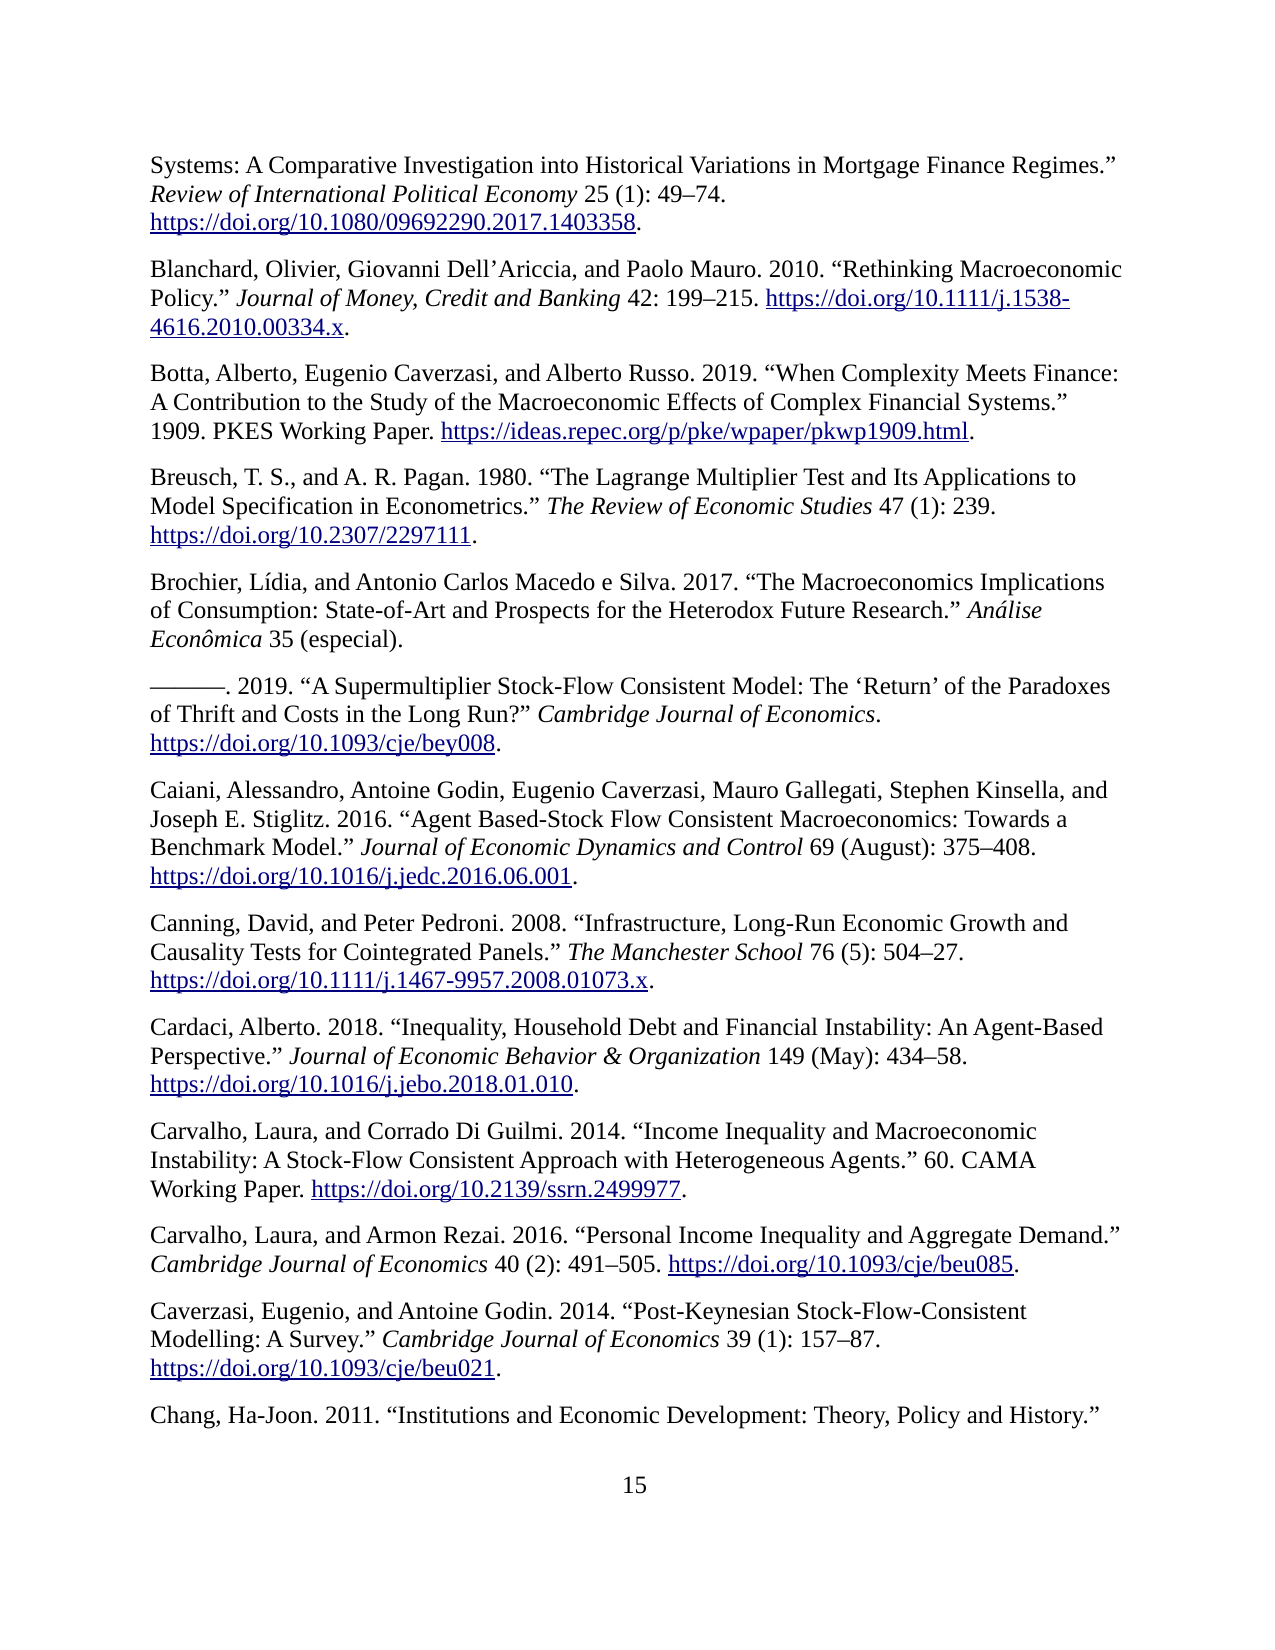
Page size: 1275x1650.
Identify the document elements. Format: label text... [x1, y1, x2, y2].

text Breusch, T. S., and A. R. Pagan. 1980. “The Lagrange Multiplier Test and Its Applications to Model Specification in Econometrics.” The Review of Economic Studies 47 (1): 239. https://doi.org/10.2307/2297111. [150, 462, 1125, 549]
text Botta, Alberto, Eugenio Caverzasi, and Alberto Russo. 2019. “When Complexity Meets Finance: A Contribution to the Study of the Macroeconomic Effects of Complex Financial Systems.” 1909. PKES Working Paper. https://ideas.repec.org/p/pke/wpaper/pkwp1909.html. [150, 358, 1125, 444]
text Caverzasi, Eugenio, and Antoine Godin. 2014. “Post-Keynesian Stock-Flow-Consistent Modelling: A Survey.” Cambridge Journal of Economics 39 (1): 157–87. https://doi.org/10.1093/cje/beu021. [150, 1296, 1125, 1382]
text Canning, David, and Peter Pedroni. 2008. “Infrastructure, Long-Run Economic Growth and Causality Tests for Cointegrated Panels.” The Manchester School 76 (5): 504–27. https://doi.org/10.1111/j.1467-9957.2008.01073.x. [150, 908, 1125, 994]
text Carvalho, Laura, and Armon Rezai. 2016. “Personal Income Inequality and Aggregate Demand.” Cambridge Journal of Economics 40 (2): 491–505. https://doi.org/10.1093/cje/beu085. [150, 1220, 1125, 1278]
text Chang, Ha-Joon. 2011. “Institutions and Economic Development: Theory, Policy and History.” [150, 1400, 1125, 1429]
text Cardaci, Alberto. 2018. “Inequality, Household Debt and Financial Instability: An Agent-Based Perspective.” Journal of Economic Behavior & Organization 149 (May): 434–58. https://doi.org/10.1016/j.jebo.2018.01.010. [150, 1012, 1125, 1098]
text Caiani, Alessandro, Antoine Godin, Eugenio Caverzasi, Mauro Gallegati, Stephen Kinsella, and Joseph E. Stiglitz. 2016. “Agent Based-Stock Flow Consistent Macroeconomics: Towards a Benchmark Model.” Journal of Economic Dynamics and Control 69 (August): 375–408. https://doi.org/10.1016/j.jedc.2016.06.001. [150, 775, 1125, 890]
text Carvalho, Laura, and Corrado Di Guilmi. 2014. “Income Inequality and Macroeconomic Instability: A Stock-Flow Consistent Approach with Heterogeneous Agents.” 60. CAMA Working Paper. https://doi.org/10.2139/ssrn.2499977. [150, 1116, 1125, 1202]
text Brochier, Lídia, and Antonio Carlos Macedo e Silva. 2017. “The Macroeconomics Implications of Consumption: State-of-Art and Prospects for the Heterodox Future Research.” Análise Econômica 35 (especial). [150, 567, 1125, 653]
text Blanchard, Olivier, Giovanni Dell’Ariccia, and Paolo Mauro. 2010. “Rethinking Macroeconomic Policy.” Journal of Money, Credit and Banking 42: 199–215. https://doi.org/10.1111/j.1538-4616.2010.00334.x. [150, 254, 1125, 340]
text ———. 2019. “A Supermultiplier Stock-Flow Consistent Model: The ‘Return’ of the Paradoxes of Thrift and Costs in the Long Run?” Cambridge Journal of Economics. https://doi.org/10.1093/cje/bey008. [150, 671, 1125, 757]
text Systems: A Comparative Investigation into Historical Variations in Mortgage Finance Regimes.” Review of International Political Economy 25 (1): 49–74. https://doi.org/10.1080/09692290.2017.1403358. [150, 150, 1125, 236]
